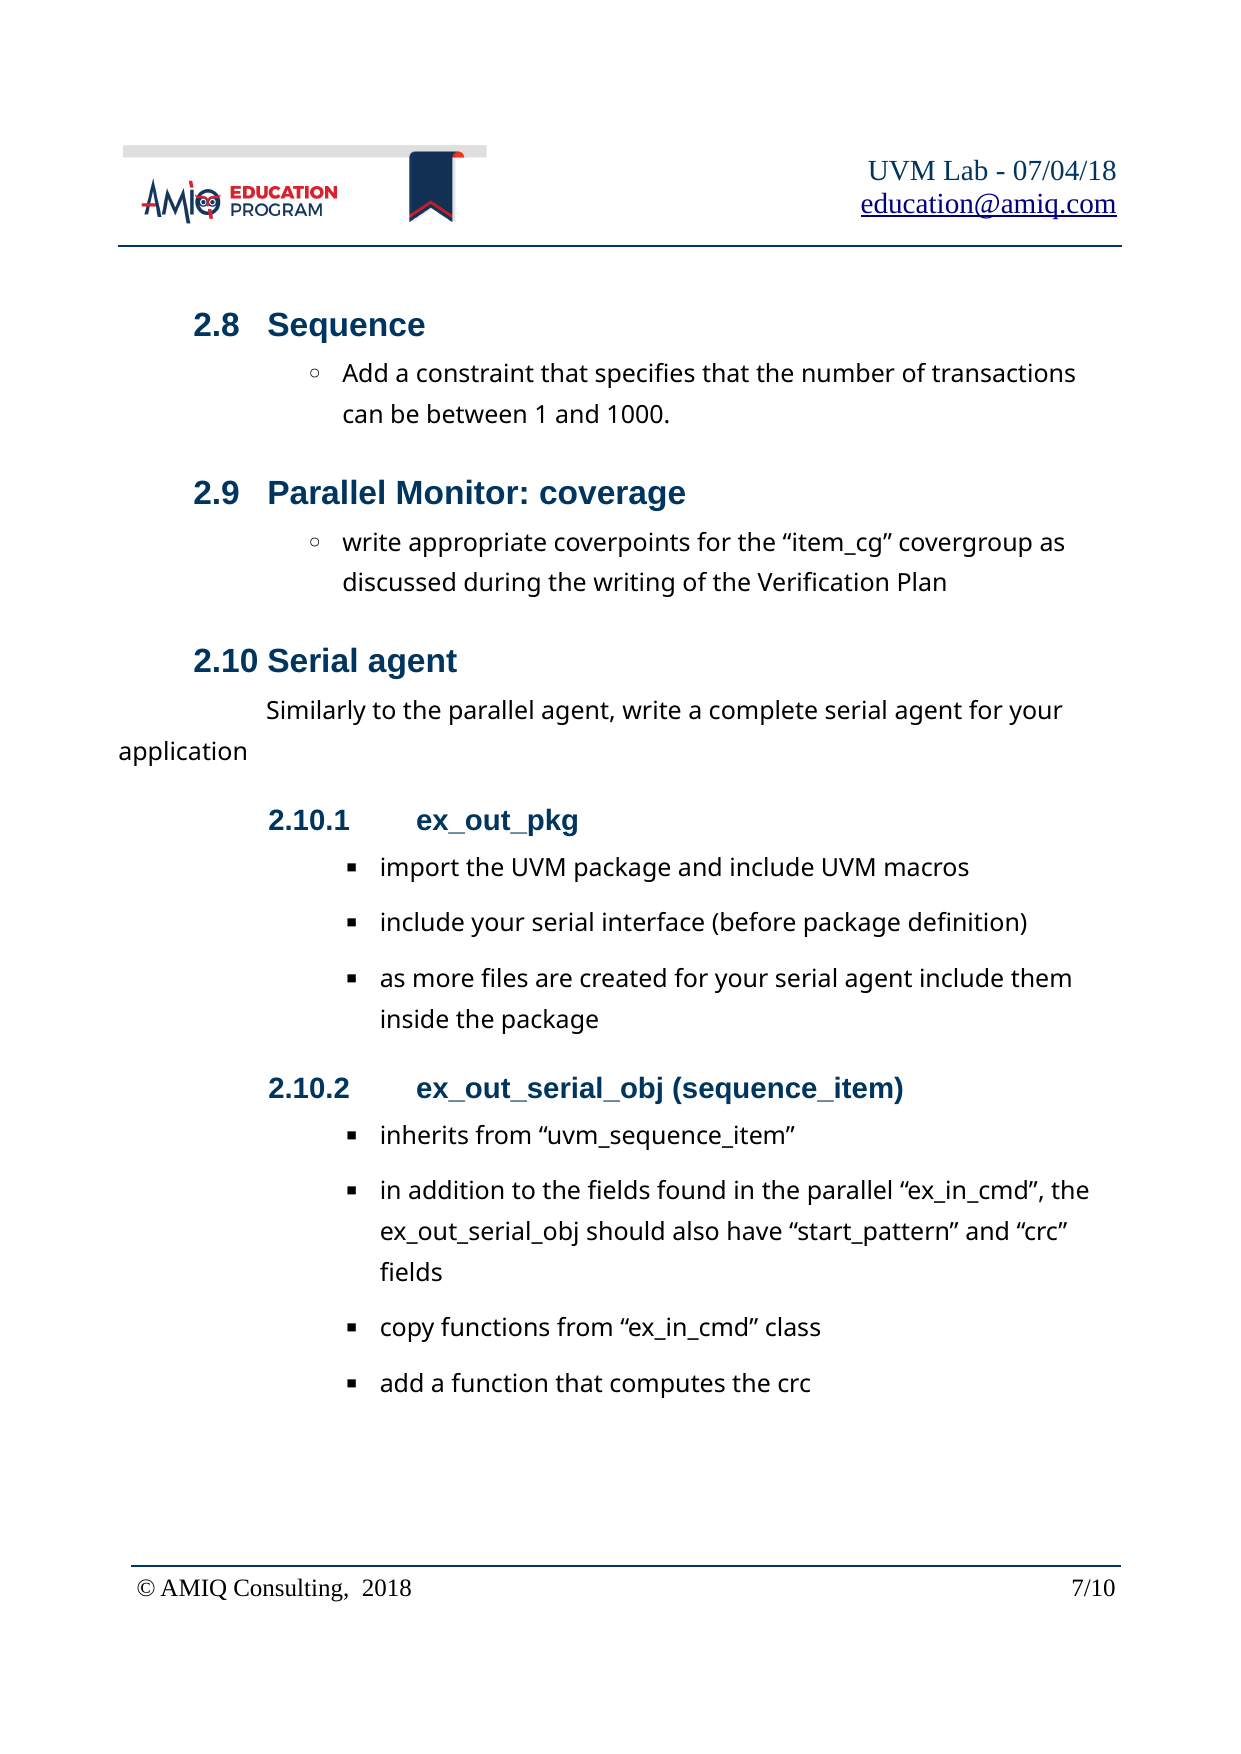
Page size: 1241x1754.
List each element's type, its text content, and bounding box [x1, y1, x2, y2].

list inherits from “uvm_sequence_item” [342, 1117, 1122, 1152]
list as more files are created for your serial agent include them inside the package [342, 960, 1122, 1035]
subtitle ex_out_serial_obj (sequence_item) [268, 1071, 1122, 1105]
subtitle Parallel Monitor: coverage [193, 473, 1122, 512]
list write appropriate coverpoints for the “item_cg” covergroup as discussed during the writing of the Verification Plan [304, 524, 1122, 599]
list copy functions from “ex_in_cmd” class [342, 1310, 1122, 1344]
list include your serial interface (before package definition) [342, 905, 1122, 939]
subtitle ex_out_pkg [268, 803, 1122, 837]
list add a function that computes the crc [342, 1365, 1122, 1399]
list import the UVM package and include UVM macros [342, 849, 1122, 884]
subtitle Serial agent [193, 641, 1122, 680]
text Similarly to the parallel agent, write a complete serial agent for your application [118, 692, 1122, 767]
list in addition to the fields found in the parallel “ex_in_cmd”, the ex_out_serial_obj should also have “start_pattern” and “crc” fields [342, 1173, 1122, 1289]
list Add a constraint that specifies that the number of transactions can be between 1 and 1000. [304, 356, 1122, 431]
picture [122, 145, 487, 241]
subtitle Sequence [193, 305, 1122, 343]
